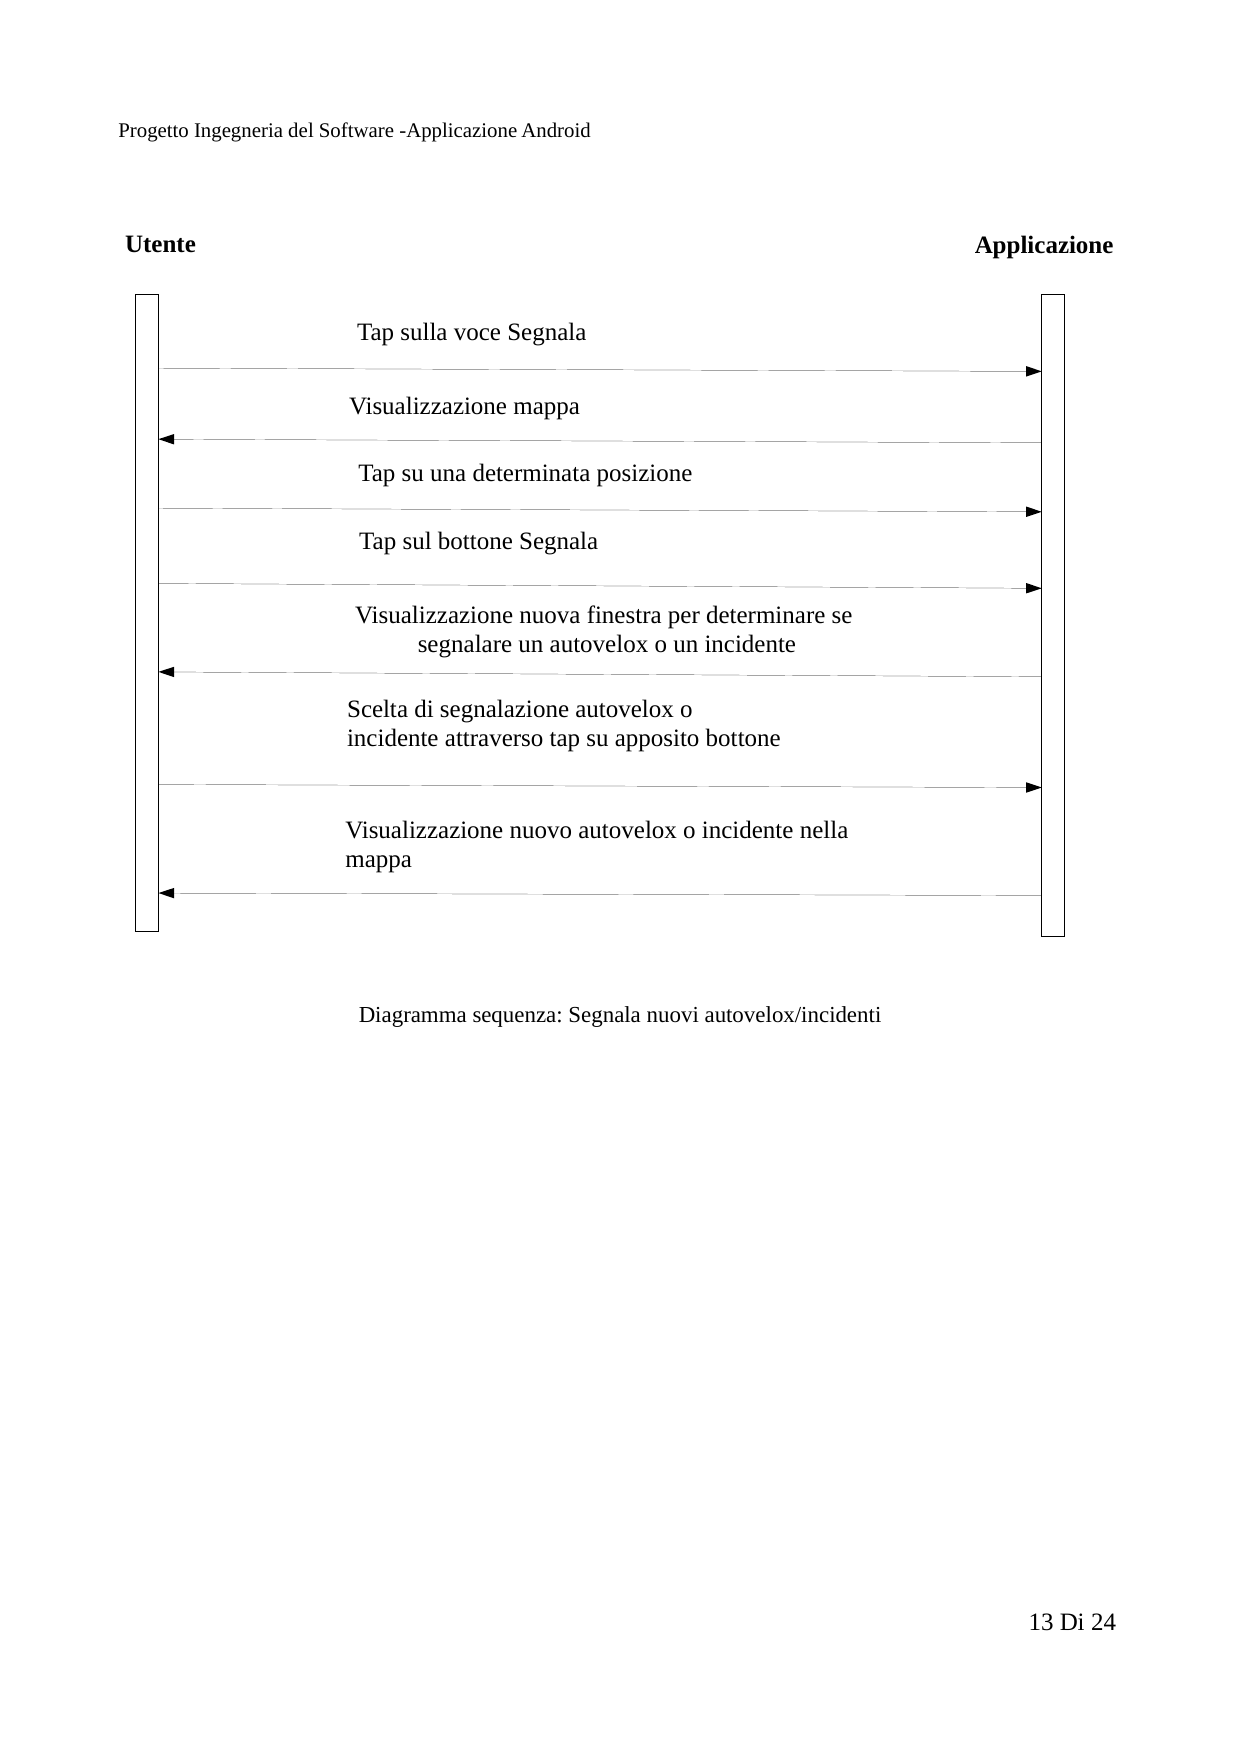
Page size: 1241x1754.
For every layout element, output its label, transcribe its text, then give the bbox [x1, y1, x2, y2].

text Diagramma sequenza: Segnala nuovi autovelox/incidenti [118, 1001, 1122, 1027]
